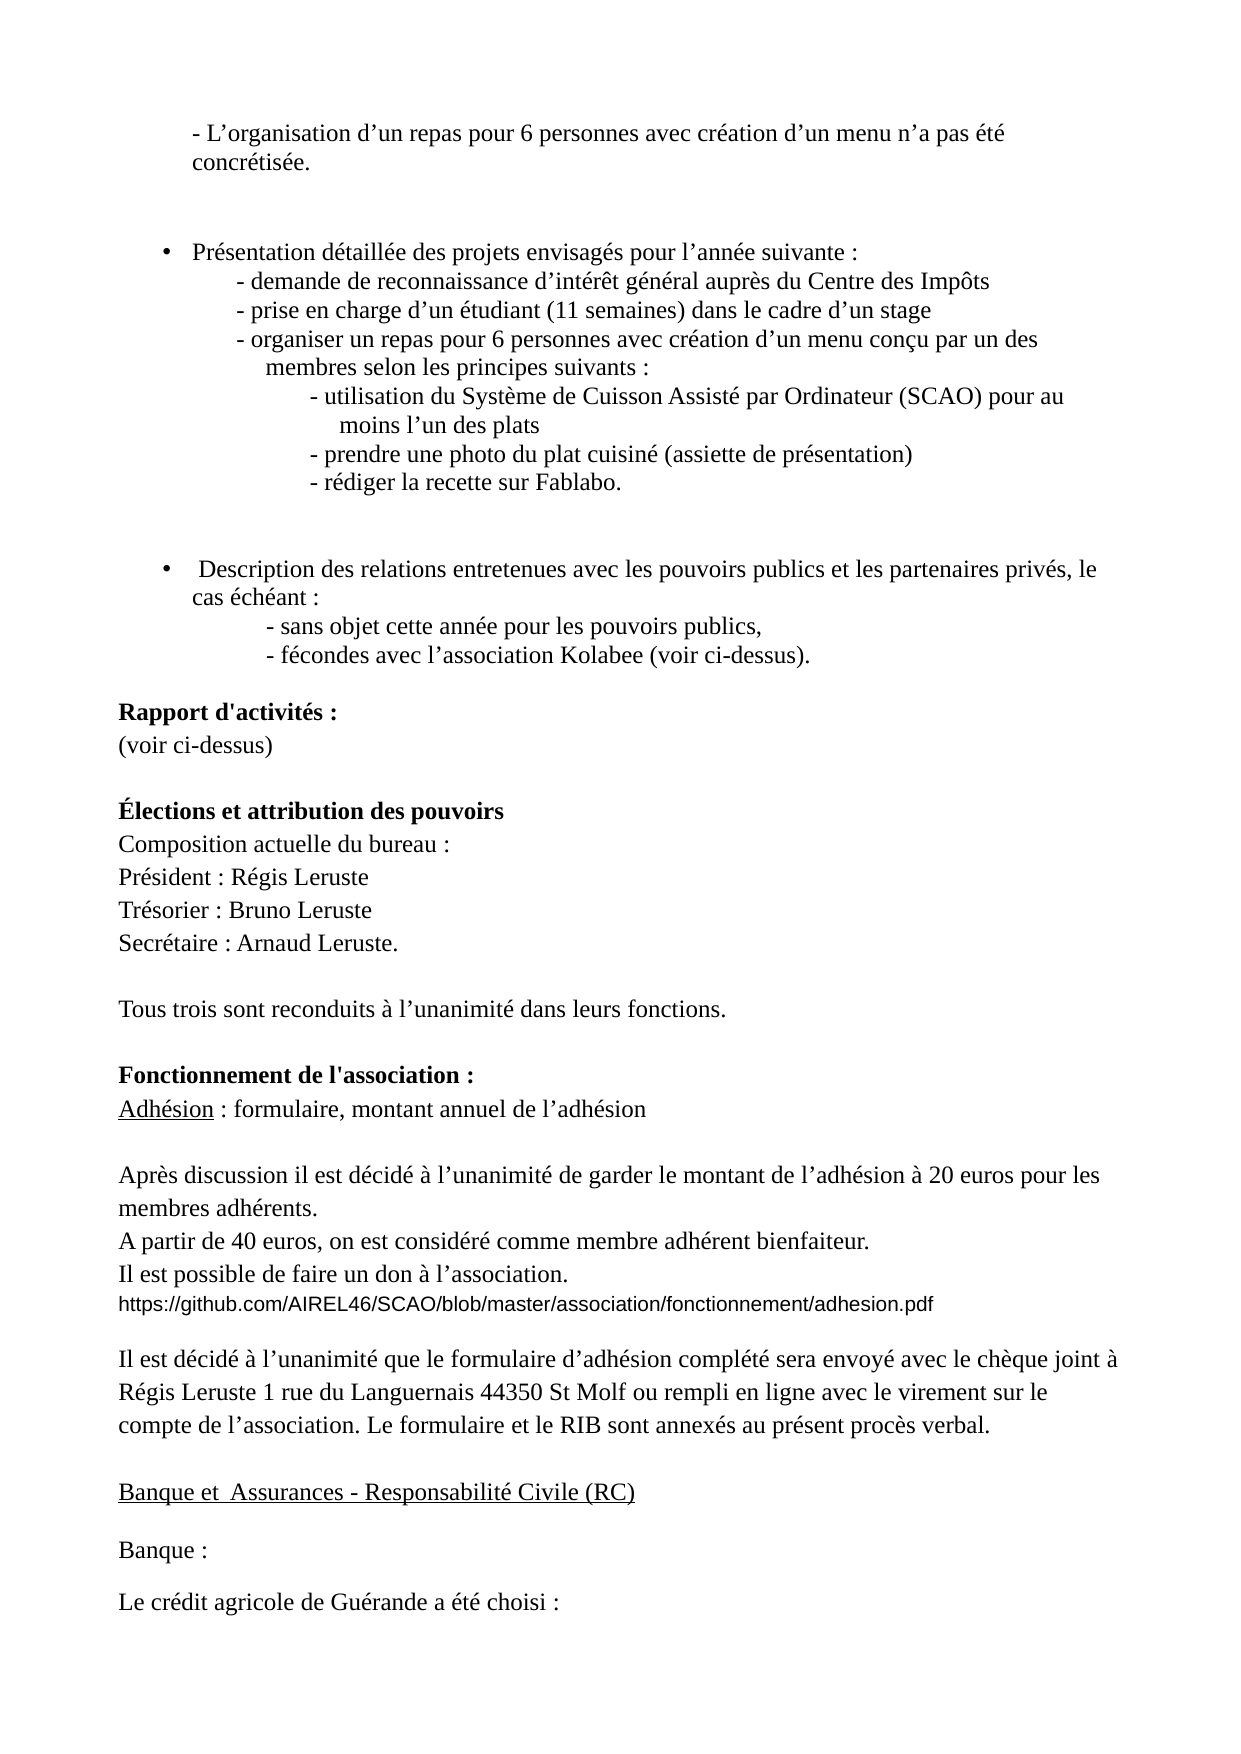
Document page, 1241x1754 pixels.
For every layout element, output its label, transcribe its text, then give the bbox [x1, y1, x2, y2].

text - organiser un repas pour 6 personnes avec création d’un menu conçu par un des membres selon les principes suivants : [236, 324, 1122, 381]
text Tous trois sont reconduits à l’unanimité dans leurs fonctions. [118, 994, 1122, 1023]
text - prise en charge d’un étudiant (11 semaines) dans le cadre d’un stage [236, 295, 1122, 324]
text Il est possible de faire un don à l’association. [118, 1259, 1122, 1287]
text Trésorier : Bruno Leruste [118, 896, 1122, 924]
text - fécondes avec l’association Kolabee (voir ci-dessus). [118, 640, 1122, 669]
text - sans objet cette année pour les pouvoirs publics, [118, 611, 1122, 640]
text https://github.com/AIREL46/SCAO/blob/master/association/fonctionnement/adhesion.pdf [118, 1292, 1122, 1316]
text Rapport d'activités : [118, 697, 1122, 726]
text Adhésion : formulaire, montant annuel de l’adhésion [118, 1094, 1122, 1122]
list Présentation détaillée des projets envisagés pour l’année suivante : [162, 237, 1122, 266]
text Secrétaire : Arnaud Leruste. [118, 928, 1122, 957]
text - demande de reconnaissance d’intérêt général auprès du Centre des Impôts [236, 266, 1122, 295]
text Fonctionnement de l'association : [118, 1061, 1122, 1089]
text - utilisation du Système de Cuisson Assisté par Ordinateur (SCAO) pour au moins l’un des plats [309, 381, 1122, 439]
text Composition actuelle du bureau : [118, 829, 1122, 858]
text (voir ci-dessus) [118, 730, 1122, 759]
text Élections et attribution des pouvoirs [118, 796, 1122, 825]
text Banque : [118, 1535, 1122, 1563]
list - L’organisation d’un repas pour 6 personnes avec création d’un menu n’a pas été concrétisée. [162, 118, 1122, 176]
text - prendre une photo du plat cuisiné (assiette de présentation) [309, 439, 1122, 467]
text Il est décidé à l’unanimité que le formulaire d’adhésion complété sera envoyé avec le chèque joint à Régis Leruste 1 rue du Languernais 44350 St Molf ou rempli en ligne avec le virement sur le compte de l’association. Le formulaire et le RIB sont annexés au présent procès verbal. [118, 1344, 1122, 1439]
text A partir de 40 euros, on est considéré comme membre adhérent bienfaiteur. [118, 1226, 1122, 1254]
list Description des relations entretenues avec les pouvoirs publics et les partenaires privés, le cas échéant : [162, 554, 1122, 611]
text Président : Régis Leruste [118, 862, 1122, 891]
text Le crédit agricole de Guérande a été choisi : [118, 1587, 1122, 1616]
text Banque et Assurances - Responsabilité Civile (RC) [118, 1477, 1122, 1505]
text Après discussion il est décidé à l’unanimité de garder le montant de l’adhésion à 20 euros pour les membres adhérents. [118, 1160, 1122, 1221]
text - rédiger la recette sur Fablabo. [309, 467, 1122, 496]
